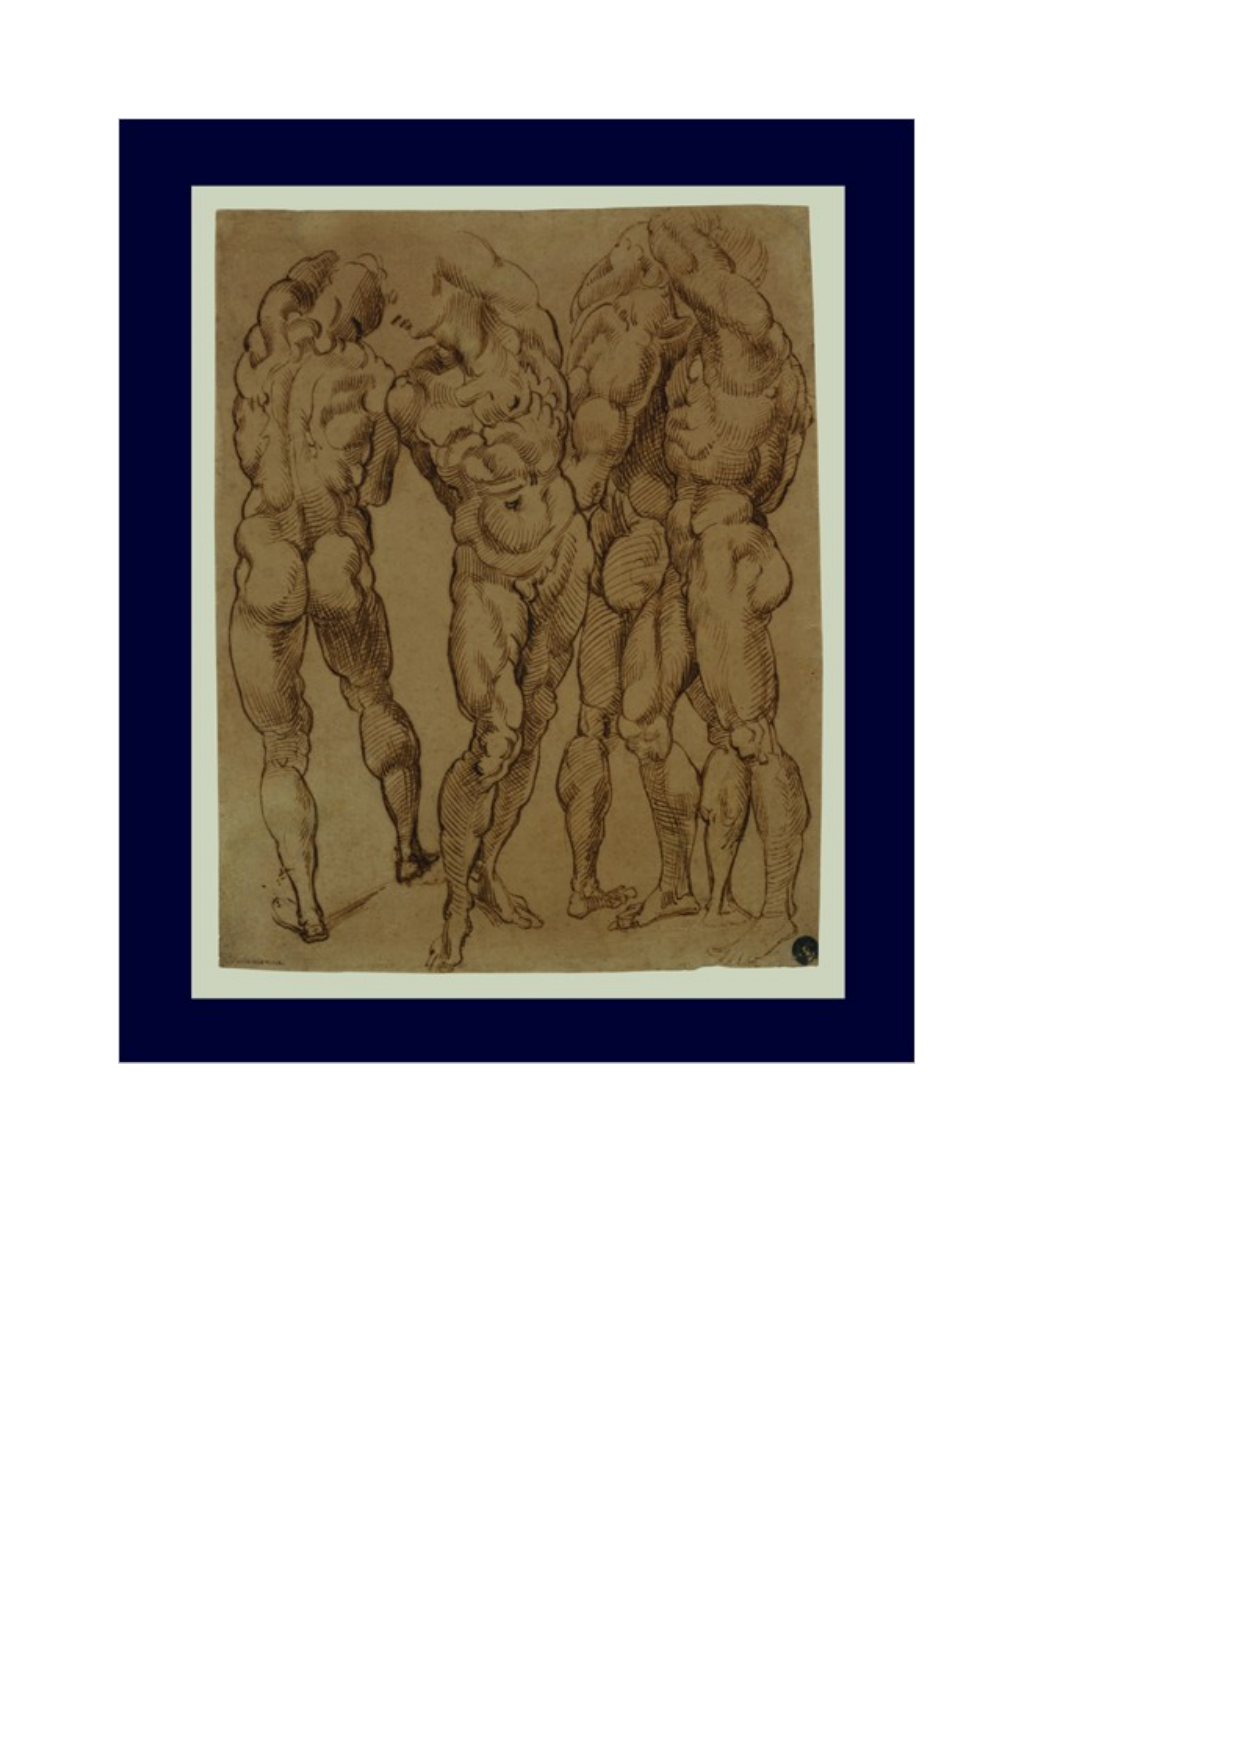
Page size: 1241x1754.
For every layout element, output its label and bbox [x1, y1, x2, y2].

picture [118, 118, 915, 1064]
